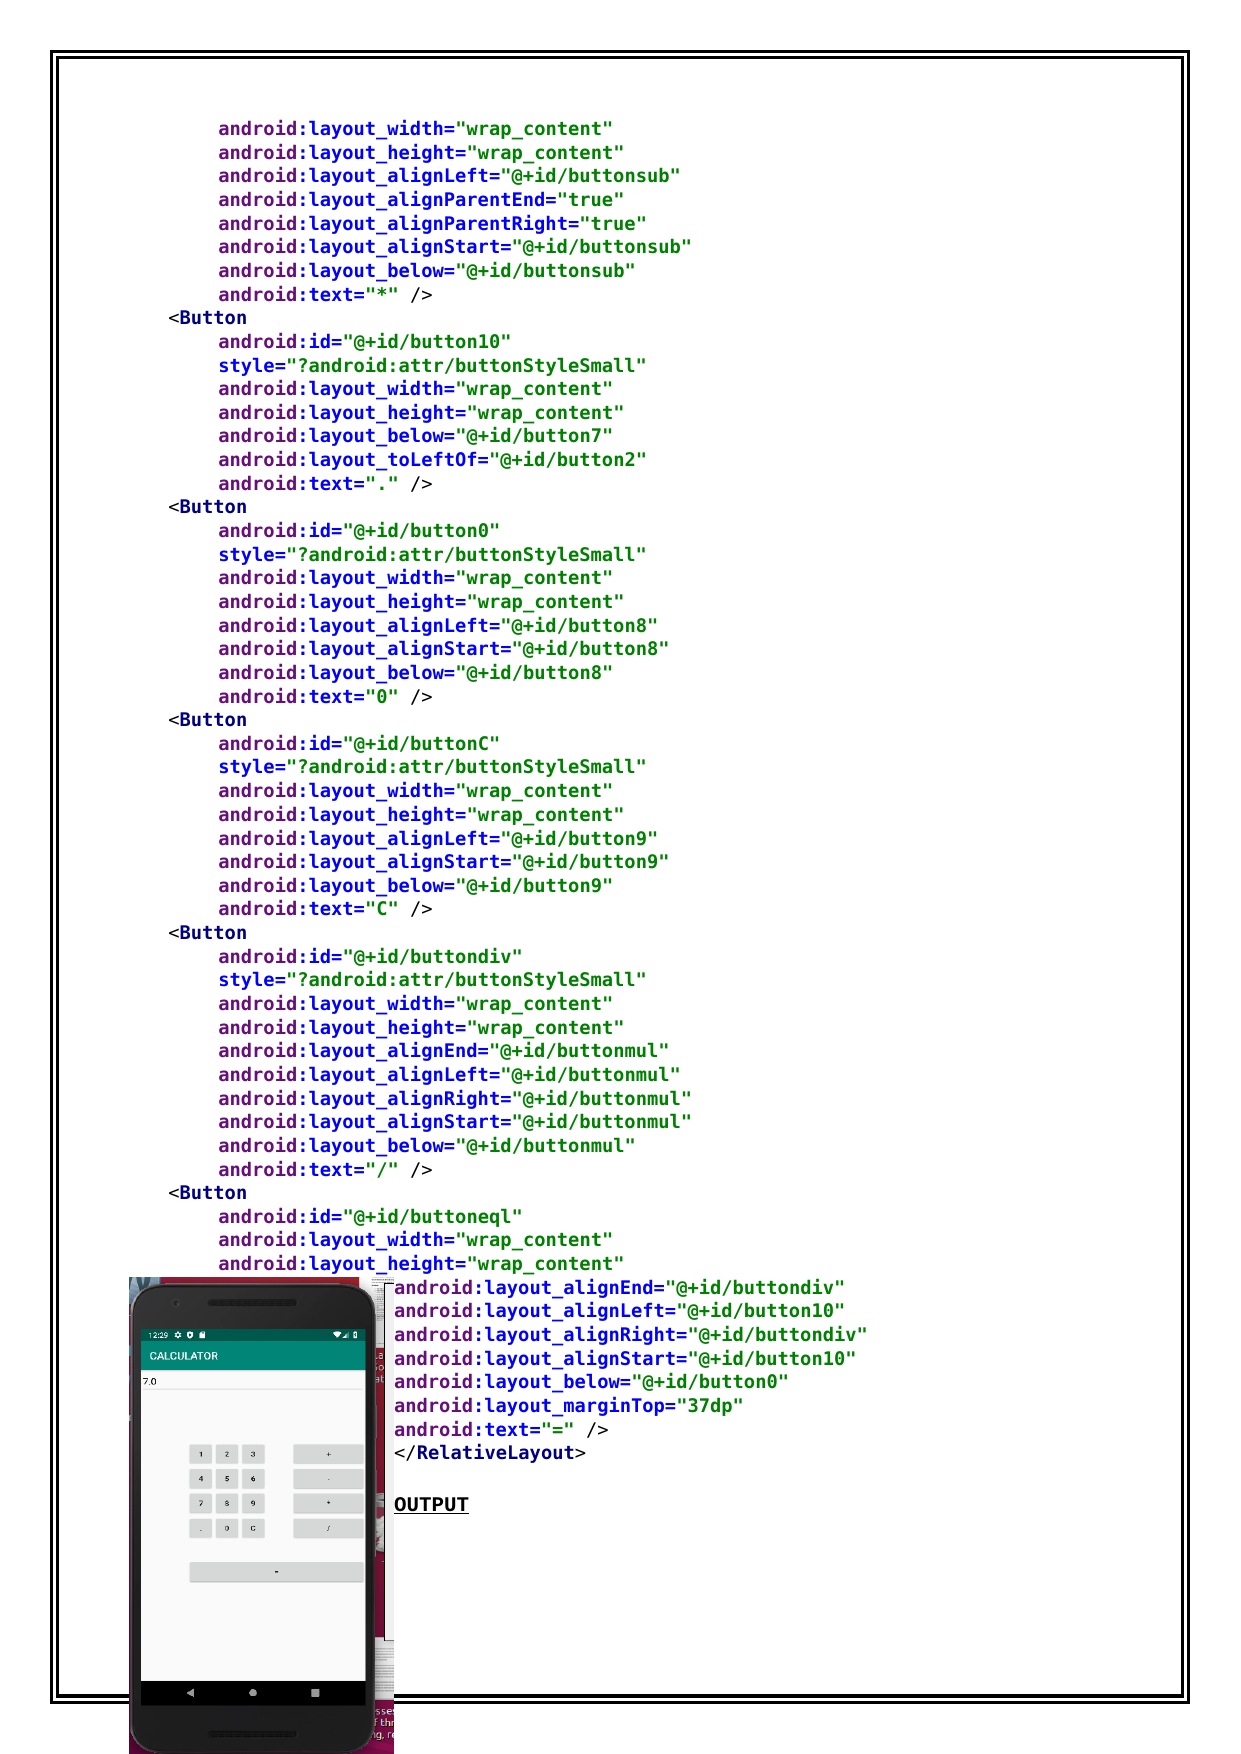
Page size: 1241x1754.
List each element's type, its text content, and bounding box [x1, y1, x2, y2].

text android:layout_width="wrap_content" [118, 993, 1122, 1017]
text android:layout_alignEnd="@+id/buttonmul" [118, 1040, 1122, 1064]
text android:layout_height="wrap_content" [118, 142, 1122, 165]
text android:layout_below="@+id/button0" [175, 1371, 1122, 1395]
text android:layout_width="wrap_content" [118, 118, 1122, 142]
text android:layout_alignStart="@+id/button10" [175, 1348, 1122, 1371]
text android:id="@+id/buttoneql" [118, 1206, 1122, 1229]
text android:layout_alignLeft="@+id/buttonmul" [118, 1064, 1122, 1088]
text [118, 1494, 129, 1517]
text style="?android:attr/buttonStyleSmall" [118, 354, 1122, 378]
text android:id="@+id/button10" [118, 331, 1122, 354]
text <Button [118, 307, 1122, 331]
text android:layout_alignLeft="@+id/button8" [118, 615, 1122, 638]
text style="?android:attr/buttonStyleSmall" [118, 544, 1122, 567]
text android:text="/" /> [118, 1158, 1122, 1182]
text android:id="@+id/buttondiv" [118, 946, 1122, 969]
text android:id="@+id/button0" [118, 520, 1122, 544]
text android:text="." /> [118, 473, 1122, 496]
text android:layout_toLeftOf="@+id/button2" [118, 449, 1122, 473]
text OUTPUT [175, 1494, 1122, 1517]
text android:layout_alignRight="@+id/buttonmul" [118, 1088, 1122, 1111]
text android:layout_alignParentRight="true" [118, 213, 1122, 236]
text android:layout_below="@+id/buttonmul" [118, 1135, 1122, 1158]
text android:layout_alignStart="@+id/button9" [118, 851, 1122, 875]
text android:text="*" /> [118, 284, 1122, 307]
text android:layout_width="wrap_content" [118, 378, 1122, 402]
text android:layout_height="wrap_content" [118, 1253, 1122, 1277]
text <Button [118, 709, 1122, 733]
text android:text="C" /> [118, 898, 1122, 922]
text android:layout_below="@+id/button9" [118, 875, 1122, 898]
text <Button [118, 496, 1122, 520]
text android:layout_width="wrap_content" [118, 1229, 1122, 1253]
text android:layout_alignRight="@+id/buttondiv" [175, 1324, 1122, 1348]
text android:layout_alignStart="@+id/buttonsub" [118, 236, 1122, 260]
text android:layout_alignLeft="@+id/buttonsub" [118, 165, 1122, 189]
text android:id="@+id/buttonC" [118, 733, 1122, 757]
text android:layout_alignStart="@+id/button8" [118, 638, 1122, 662]
text <Button [118, 922, 1122, 946]
text style="?android:attr/buttonStyleSmall" [118, 969, 1122, 993]
text android:layout_alignEnd="@+id/buttondiv" [175, 1277, 1122, 1300]
text android:layout_width="wrap_content" [118, 567, 1122, 591]
text android:text="=" /> [175, 1419, 1122, 1442]
picture [129, 1277, 175, 1754]
text android:layout_height="wrap_content" [118, 402, 1122, 426]
text style="?android:attr/buttonStyleSmall" [118, 757, 1122, 780]
text </RelativeLayout> [175, 1442, 1122, 1464]
text <Button [118, 1182, 1122, 1206]
text android:layout_alignLeft="@+id/button10" [175, 1300, 1122, 1324]
text android:layout_height="wrap_content" [118, 1017, 1122, 1040]
text android:layout_height="wrap_content" [118, 804, 1122, 827]
text android:text="0" /> [118, 686, 1122, 709]
text android:layout_below="@+id/buttonsub" [118, 260, 1122, 284]
text android:layout_alignLeft="@+id/button9" [118, 827, 1122, 851]
text android:layout_marginTop="37dp" [175, 1395, 1122, 1419]
text android:layout_alignStart="@+id/buttonmul" [118, 1111, 1122, 1135]
text android:layout_below="@+id/button8" [118, 662, 1122, 686]
text android:layout_width="wrap_content" [118, 780, 1122, 804]
text android:layout_below="@+id/button7" [118, 426, 1122, 449]
text android:layout_alignParentEnd="true" [118, 189, 1122, 213]
text android:layout_height="wrap_content" [118, 591, 1122, 615]
